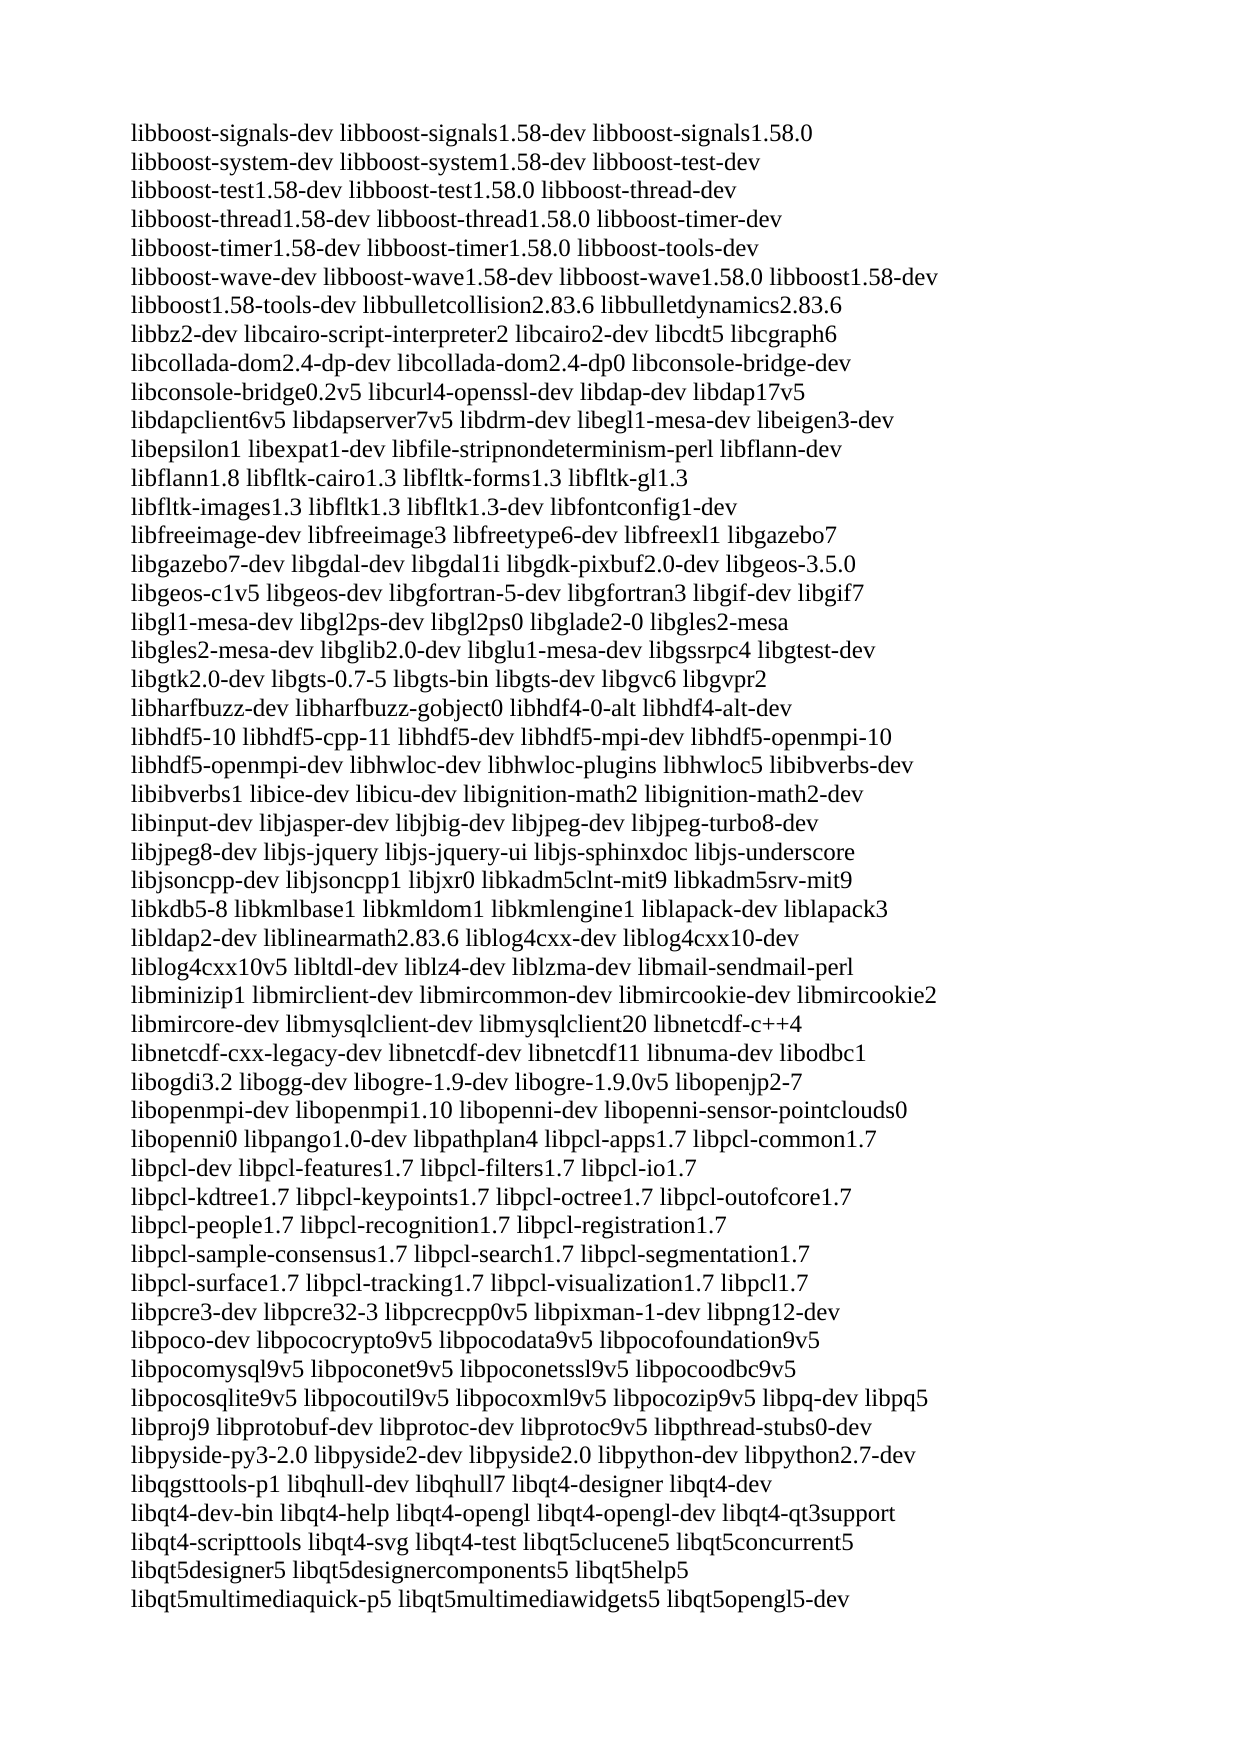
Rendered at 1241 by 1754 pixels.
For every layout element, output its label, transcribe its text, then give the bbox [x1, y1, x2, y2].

text libqt4-dev-bin libqt4-help libqt4-opengl libqt4-opengl-dev libqt4-qt3support [118, 1498, 1122, 1527]
text libpcl-surface1.7 libpcl-tracking1.7 libpcl-visualization1.7 libpcl1.7 [118, 1268, 1122, 1297]
text libhdf5-10 libhdf5-cpp-11 libhdf5-dev libhdf5-mpi-dev libhdf5-openmpi-10 [118, 722, 1122, 751]
text libboost1.58-tools-dev libbulletcollision2.83.6 libbulletdynamics2.83.6 [118, 291, 1122, 319]
text libpocosqlite9v5 libpocoutil9v5 libpocoxml9v5 libpocozip9v5 libpq-dev libpq5 [118, 1383, 1122, 1412]
text libkdb5-8 libkmlbase1 libkmldom1 libkmlengine1 liblapack-dev liblapack3 [118, 894, 1122, 923]
text libgl1-mesa-dev libgl2ps-dev libgl2ps0 libglade2-0 libgles2-mesa [118, 607, 1122, 636]
text libpcl-sample-consensus1.7 libpcl-search1.7 libpcl-segmentation1.7 [118, 1239, 1122, 1268]
text libqt4-scripttools libqt4-svg libqt4-test libqt5clucene5 libqt5concurrent5 [118, 1527, 1122, 1556]
text libconsole-bridge0.2v5 libcurl4-openssl-dev libdap-dev libdap17v5 [118, 377, 1122, 406]
text libjpeg8-dev libjs-jquery libjs-jquery-ui libjs-sphinxdoc libjs-underscore [118, 837, 1122, 866]
text libibverbs1 libice-dev libicu-dev libignition-math2 libignition-math2-dev [118, 779, 1122, 808]
text libboost-system-dev libboost-system1.58-dev libboost-test-dev [118, 147, 1122, 176]
text libnetcdf-cxx-legacy-dev libnetcdf-dev libnetcdf11 libnuma-dev libodbc1 [118, 1038, 1122, 1067]
text libqt5designer5 libqt5designercomponents5 libqt5help5 [118, 1556, 1122, 1584]
text libgeos-c1v5 libgeos-dev libgfortran-5-dev libgfortran3 libgif-dev libgif7 [118, 578, 1122, 607]
text libboost-timer1.58-dev libboost-timer1.58.0 libboost-tools-dev [118, 233, 1122, 262]
text libfltk-images1.3 libfltk1.3 libfltk1.3-dev libfontconfig1-dev [118, 492, 1122, 521]
text libepsilon1 libexpat1-dev libfile-stripnondeterminism-perl libflann-dev [118, 434, 1122, 463]
text libmircore-dev libmysqlclient-dev libmysqlclient20 libnetcdf-c++4 [118, 1009, 1122, 1038]
text libpcl-kdtree1.7 libpcl-keypoints1.7 libpcl-octree1.7 libpcl-outofcore1.7 [118, 1182, 1122, 1211]
text libflann1.8 libfltk-cairo1.3 libfltk-forms1.3 libfltk-gl1.3 [118, 463, 1122, 492]
text libqt5multimediaquick-p5 libqt5multimediawidgets5 libqt5opengl5-dev [118, 1584, 1122, 1613]
text libhdf5-openmpi-dev libhwloc-dev libhwloc-plugins libhwloc5 libibverbs-dev [118, 751, 1122, 779]
text libpoco-dev libpococrypto9v5 libpocodata9v5 libpocofoundation9v5 [118, 1326, 1122, 1354]
text libgtk2.0-dev libgts-0.7-5 libgts-bin libgts-dev libgvc6 libgvpr2 [118, 664, 1122, 693]
text libcollada-dom2.4-dp-dev libcollada-dom2.4-dp0 libconsole-bridge-dev [118, 348, 1122, 377]
text libboost-signals-dev libboost-signals1.58-dev libboost-signals1.58.0 [118, 118, 1122, 147]
text libpcl-dev libpcl-features1.7 libpcl-filters1.7 libpcl-io1.7 [118, 1153, 1122, 1182]
text libminizip1 libmirclient-dev libmircommon-dev libmircookie-dev libmircookie2 [118, 981, 1122, 1009]
text libpcre3-dev libpcre32-3 libpcrecpp0v5 libpixman-1-dev libpng12-dev [118, 1297, 1122, 1326]
text libboost-thread1.58-dev libboost-thread1.58.0 libboost-timer-dev [118, 204, 1122, 233]
text libdapclient6v5 libdapserver7v5 libdrm-dev libegl1-mesa-dev libeigen3-dev [118, 406, 1122, 434]
text libgazebo7-dev libgdal-dev libgdal1i libgdk-pixbuf2.0-dev libgeos-3.5.0 [118, 549, 1122, 578]
text libbz2-dev libcairo-script-interpreter2 libcairo2-dev libcdt5 libcgraph6 [118, 319, 1122, 348]
text libpocomysql9v5 libpoconet9v5 libpoconetssl9v5 libpocoodbc9v5 [118, 1354, 1122, 1383]
text libharfbuzz-dev libharfbuzz-gobject0 libhdf4-0-alt libhdf4-alt-dev [118, 693, 1122, 722]
text libogdi3.2 libogg-dev libogre-1.9-dev libogre-1.9.0v5 libopenjp2-7 [118, 1067, 1122, 1096]
text libqgsttools-p1 libqhull-dev libqhull7 libqt4-designer libqt4-dev [118, 1469, 1122, 1498]
text libboost-wave-dev libboost-wave1.58-dev libboost-wave1.58.0 libboost1.58-dev [118, 262, 1122, 291]
text libldap2-dev liblinearmath2.83.6 liblog4cxx-dev liblog4cxx10-dev [118, 923, 1122, 952]
text libjsoncpp-dev libjsoncpp1 libjxr0 libkadm5clnt-mit9 libkadm5srv-mit9 [118, 866, 1122, 894]
text libopenmpi-dev libopenmpi1.10 libopenni-dev libopenni-sensor-pointclouds0 [118, 1096, 1122, 1124]
text liblog4cxx10v5 libltdl-dev liblz4-dev liblzma-dev libmail-sendmail-perl [118, 952, 1122, 981]
text libgles2-mesa-dev libglib2.0-dev libglu1-mesa-dev libgssrpc4 libgtest-dev [118, 636, 1122, 664]
text libpcl-people1.7 libpcl-recognition1.7 libpcl-registration1.7 [118, 1211, 1122, 1239]
text libproj9 libprotobuf-dev libprotoc-dev libprotoc9v5 libpthread-stubs0-dev [118, 1412, 1122, 1441]
text libboost-test1.58-dev libboost-test1.58.0 libboost-thread-dev [118, 176, 1122, 204]
text libopenni0 libpango1.0-dev libpathplan4 libpcl-apps1.7 libpcl-common1.7 [118, 1124, 1122, 1153]
text libpyside-py3-2.0 libpyside2-dev libpyside2.0 libpython-dev libpython2.7-dev [118, 1441, 1122, 1469]
text libinput-dev libjasper-dev libjbig-dev libjpeg-dev libjpeg-turbo8-dev [118, 808, 1122, 837]
text libfreeimage-dev libfreeimage3 libfreetype6-dev libfreexl1 libgazebo7 [118, 521, 1122, 549]
